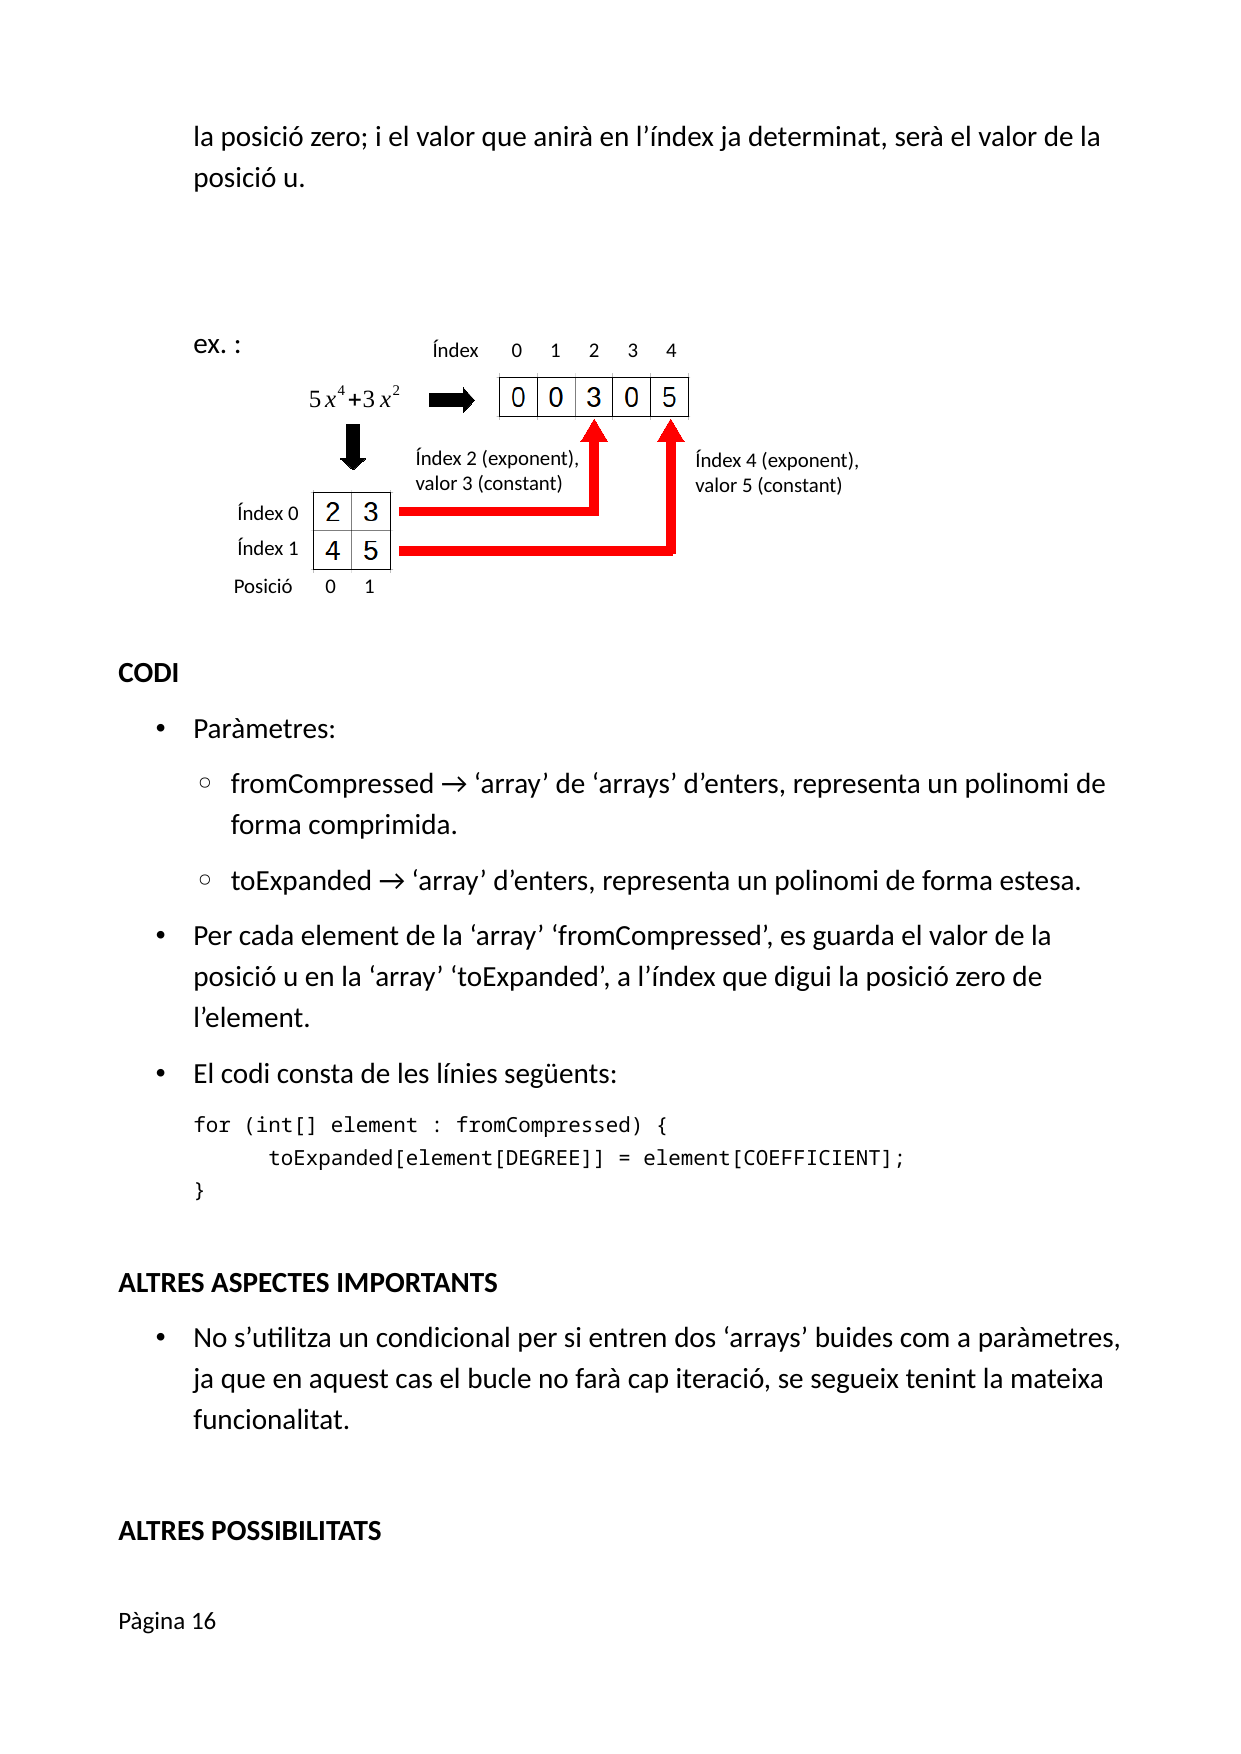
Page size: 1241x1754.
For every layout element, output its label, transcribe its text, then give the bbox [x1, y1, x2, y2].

list Per cada element de la ‘array’ ‘fromCompressed’, es guarda el valor de la posició u en la ‘array’ ‘toExpanded’, a l’índex que digui la posició zero de l’element. [156, 917, 1122, 1035]
text ALTRES ASPECTES IMPORTANTS [118, 1264, 1122, 1299]
list for (int[] element : fromCompressed) { [156, 1110, 1122, 1139]
list toExpanded[element[DEGREE]] = element[COEFFICIENT]; [156, 1143, 1122, 1171]
list fromCompressed → ‘array’ de ‘arrays’ d’enters, representa un polinomi de forma comprimida. [193, 765, 1122, 842]
list } [156, 1176, 1122, 1204]
list la posició zero; i el valor que anirà en l’índex ja determinat, serà el valor de la posició u. [156, 118, 1122, 195]
picture [496, 373, 691, 420]
list Paràmetres: [156, 710, 1122, 746]
list No s’utilitza un condicional per si entren dos ‘arrays’ buides com a paràmetres, ja que en aquest cas el bucle no farà cap iteració, se segueix tenint la mateixa funcionalitat. [156, 1319, 1122, 1437]
text CODI [118, 654, 1122, 690]
list El codi consta de les línies següents: [156, 1055, 1122, 1090]
text ALTRES POSSIBILITATS [118, 1512, 1122, 1548]
list toExpanded → ‘array’ d’enters, representa un polinomi de forma estesa. [193, 862, 1122, 897]
picture [310, 490, 394, 573]
list ex. : [156, 326, 1122, 361]
